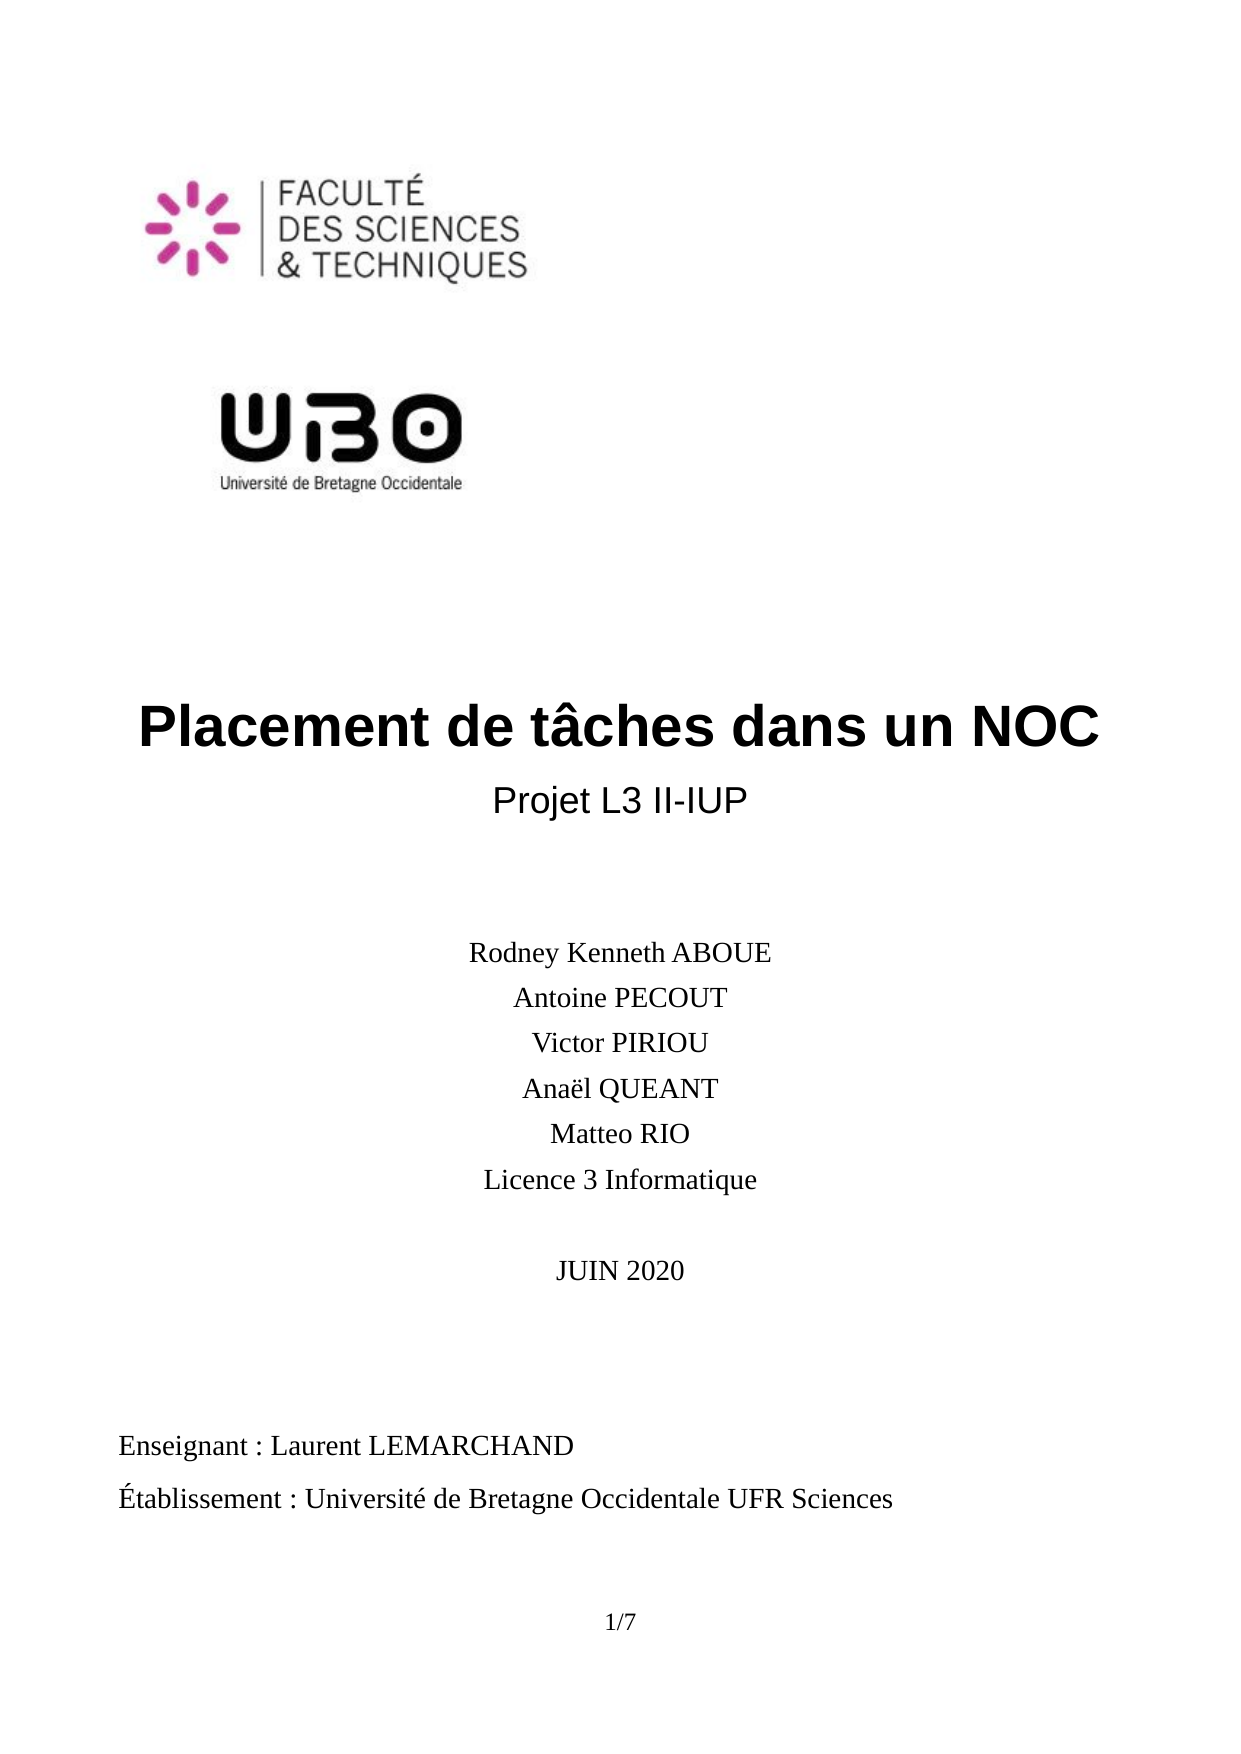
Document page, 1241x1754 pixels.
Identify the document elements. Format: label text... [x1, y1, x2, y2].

text Licence 3 Informatique [118, 1162, 1122, 1195]
text Enseignant : Laurent LEMARCHAND [118, 1428, 1122, 1462]
text JUIN 2020 [118, 1253, 1122, 1286]
subtitle Projet L3 II-IUP [118, 778, 1122, 821]
text Victor PIRIOU [118, 1026, 1122, 1059]
text Anaël QUEANT [118, 1071, 1122, 1104]
title Placement de tâches dans un NOC [118, 692, 1122, 759]
text Établissement : Université de Bretagne Occidentale UFR Sciences [118, 1482, 1122, 1515]
text Matteo RIO [118, 1116, 1122, 1150]
text Rodney Kenneth ABOUE [118, 935, 1122, 968]
text Antoine PECOUT [118, 980, 1122, 1014]
picture [118, 118, 555, 555]
